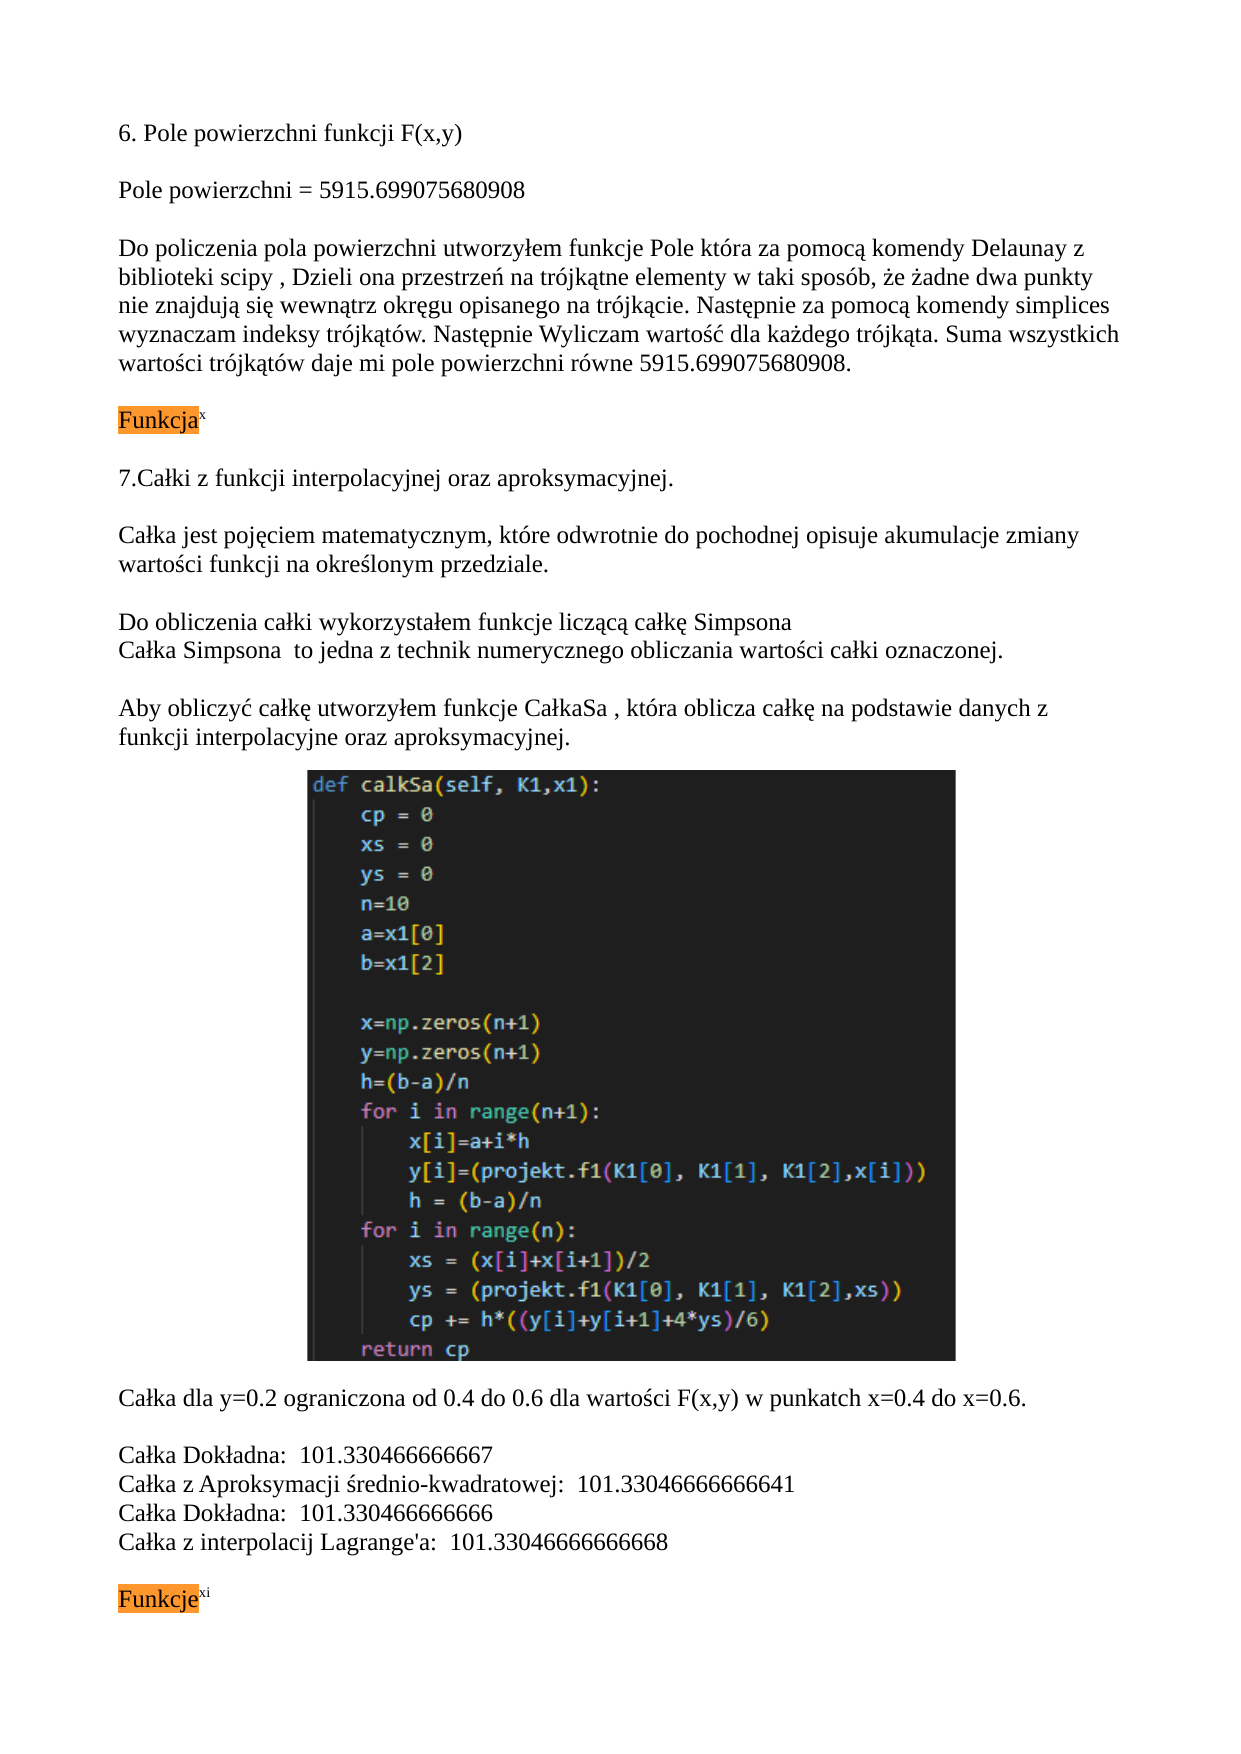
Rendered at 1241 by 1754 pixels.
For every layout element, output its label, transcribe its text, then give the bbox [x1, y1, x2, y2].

text 6. Pole powierzchni funkcji F(x,y) [118, 118, 1122, 147]
text Całka z Aproksymacji średnio-kwadratowej: 101.33046666666641 [118, 1469, 1122, 1498]
text 7.Całki z funkcji interpolacyjnej oraz aproksymacyjnej. [118, 463, 1122, 492]
text Całka Dokładna: 101.330466666666 [118, 1498, 1122, 1527]
picture [307, 770, 956, 1361]
text Całka jest pojęciem matematycznym, które odwrotnie do pochodnej opisuje akumulacje zmiany wartości funkcji na określonym przedziale. [118, 521, 1122, 578]
text Funkcje [118, 1584, 1122, 1613]
text Całka Dokładna: 101.330466666667 [118, 1441, 1122, 1469]
text Całka z interpolacij Lagrange'a: 101.33046666666668 [118, 1527, 1122, 1556]
text Aby obliczyć całkę utworzyłem funkcje CałkaSa , która oblicza całkę na podstawie danych z funkcji interpolacyjne oraz aproksymacyjnej. [118, 693, 1122, 751]
text Do obliczenia całki wykorzystałem funkcje liczącą całkę Simpsona Całka Simpsona to jedna z technik numerycznego obliczania wartości całki oznaczonej. [118, 607, 1122, 664]
text Całka dla y=0.2 ograniczona od 0.4 do 0.6 dla wartości F(x,y) w punkatch x=0.4 do x=0.6. [118, 1383, 1122, 1412]
text Funkcja [118, 406, 1122, 434]
text Pole powierzchni = 5915.699075680908 [118, 176, 1122, 204]
text Do policzenia pola powierzchni utworzyłem funkcje Pole która za pomocą komendy Delaunay z biblioteki scipy , Dzieli ona przestrzeń na trójkątne elementy w taki sposób, że żadne dwa punkty nie znajdują się wewnątrz okręgu opisanego na trójkącie. Następnie za pomocą komendy simplices wyznaczam indeksy trójkątów. Następnie Wyliczam wartość dla każdego trójkąta. Suma wszystkich wartości trójkątów daje mi pole powierzchni równe 5915.699075680908. [118, 233, 1122, 377]
